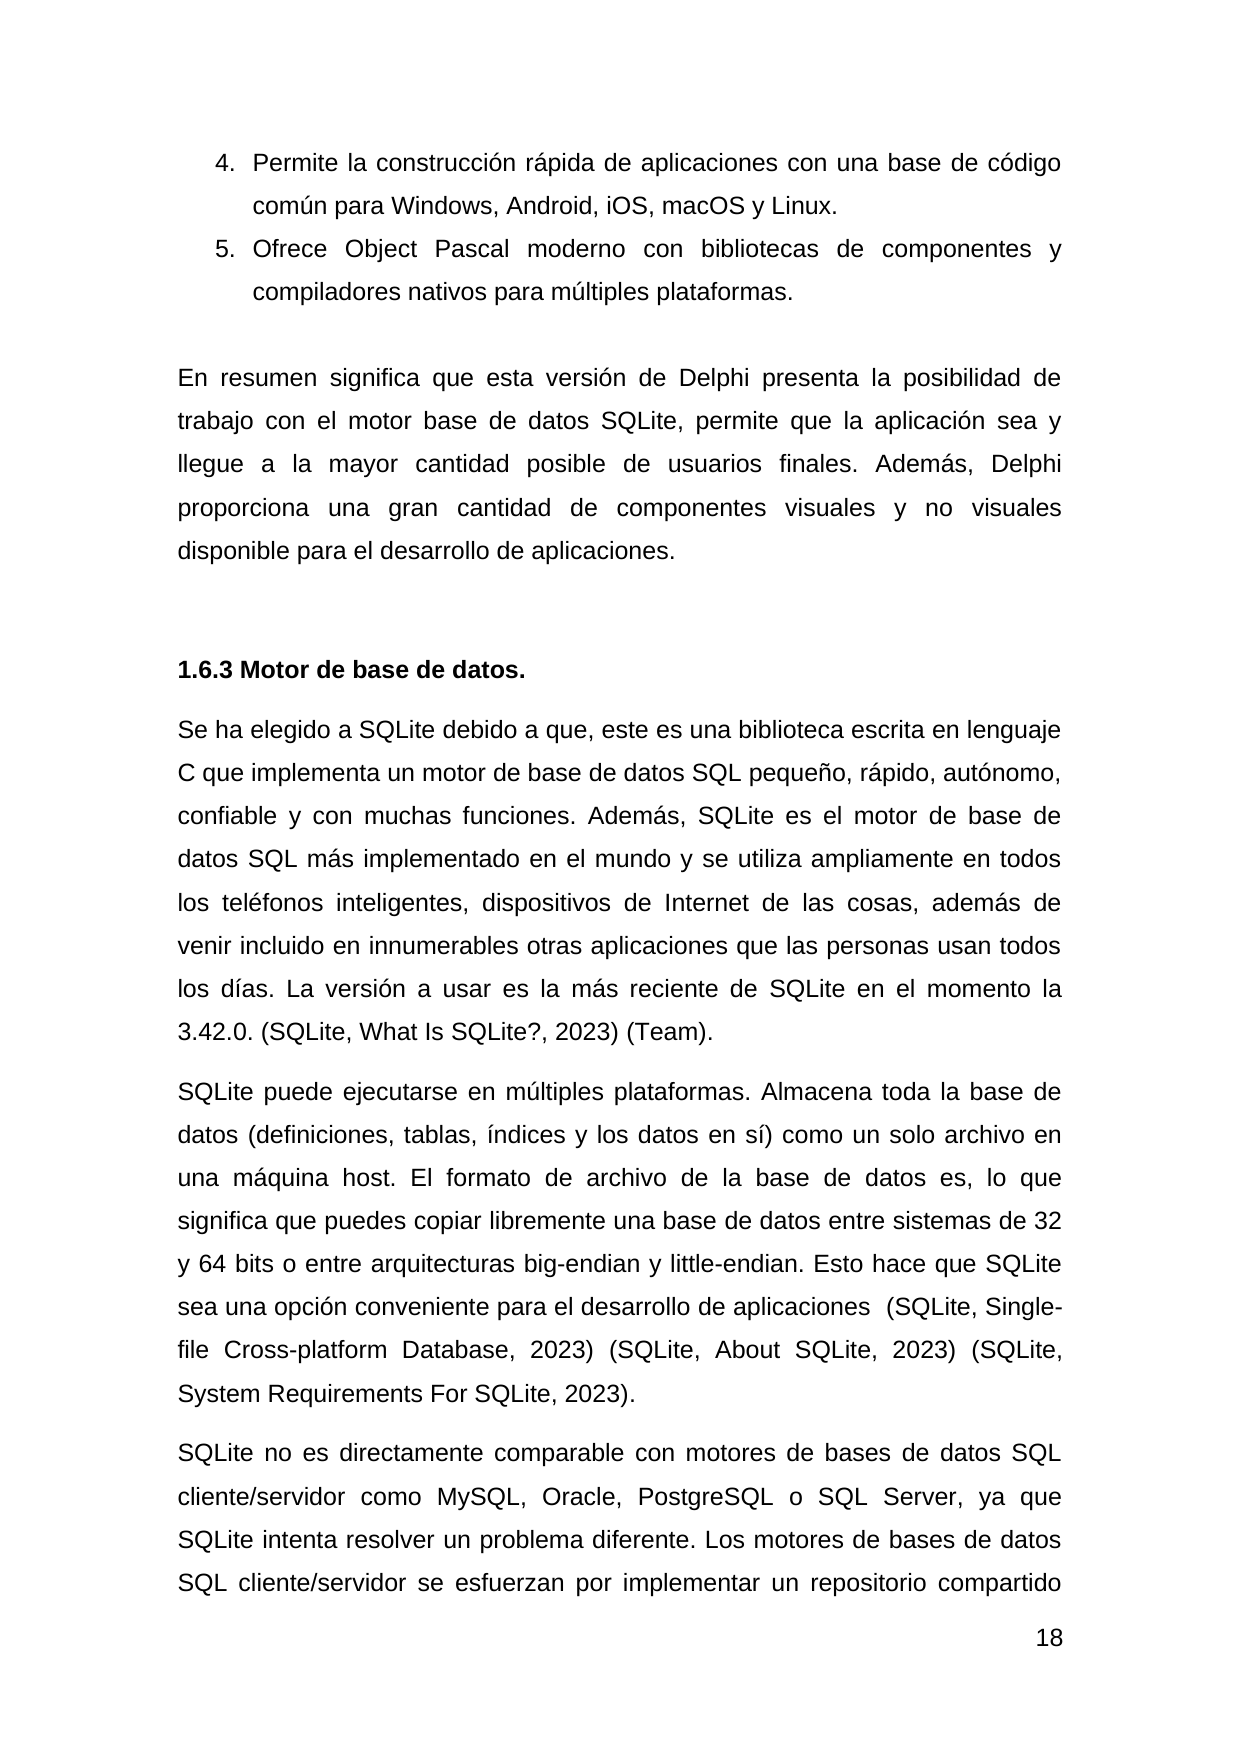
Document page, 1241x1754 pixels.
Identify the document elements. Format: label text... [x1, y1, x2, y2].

list Permite la construcción rápida de aplicaciones con una base de código común para Windows, Android, iOS, macOS y Linux. [215, 148, 1063, 219]
list En resumen significa que esta versión de Delphi presenta la posibilidad de trabajo con el motor base de datos SQLite, permite que la aplicación sea y llegue a la mayor cantidad posible de usuarios finales. Además, Delphi proporciona una gran cantidad de componentes visuales y no visuales disponible para el desarrollo de aplicaciones. [177, 363, 1063, 564]
text SQLite no es directamente comparable con motores de bases de datos SQL cliente/servidor como MySQL, Oracle, PostgreSQL o SQL Server, ya que SQLite intenta resolver un problema diferente. Los motores de bases de datos SQL cliente/servidor se esfuerzan por implementar un repositorio compartido [177, 1438, 1063, 1597]
subtitle 1.6.3 Motor de base de datos. [177, 655, 1063, 684]
list Ofrece Object Pascal moderno con bibliotecas de componentes y compiladores nativos para múltiples plataformas. [215, 234, 1063, 306]
text SQLite puede ejecutarse en múltiples plataformas. Almacena toda la base de datos (definiciones, tablas, índices y los datos en sí) como un solo archivo en una máquina host. El formato de archivo de la base de datos es, lo que significa que puedes copiar libremente una base de datos entre sistemas de 32 y 64 bits o entre arquitecturas big-endian y little-endian. Esto hace que SQLite sea una opción conveniente para el desarrollo de aplicaciones (SQLite, Single-file Cross-platform Database, 2023) (SQLite, About SQLite, 2023) (SQLite, System Requirements For SQLite, 2023). [177, 1077, 1063, 1407]
text Se ha elegido a SQLite debido a que, este es una biblioteca escrita en lenguaje C que implementa un motor de base de datos SQL pequeño, rápido, autónomo, confiable y con muchas funciones. Además, SQLite es el motor de base de datos SQL más implementado en el mundo y se utiliza ampliamente en todos los teléfonos inteligentes, dispositivos de Internet de las cosas, además de venir incluido en innumerables otras aplicaciones que las personas usan todos los días. La versión a usar es la más reciente de SQLite en el momento la 3.42.0. (SQLite, What Is SQLite?, 2023) (Team). [177, 715, 1063, 1046]
